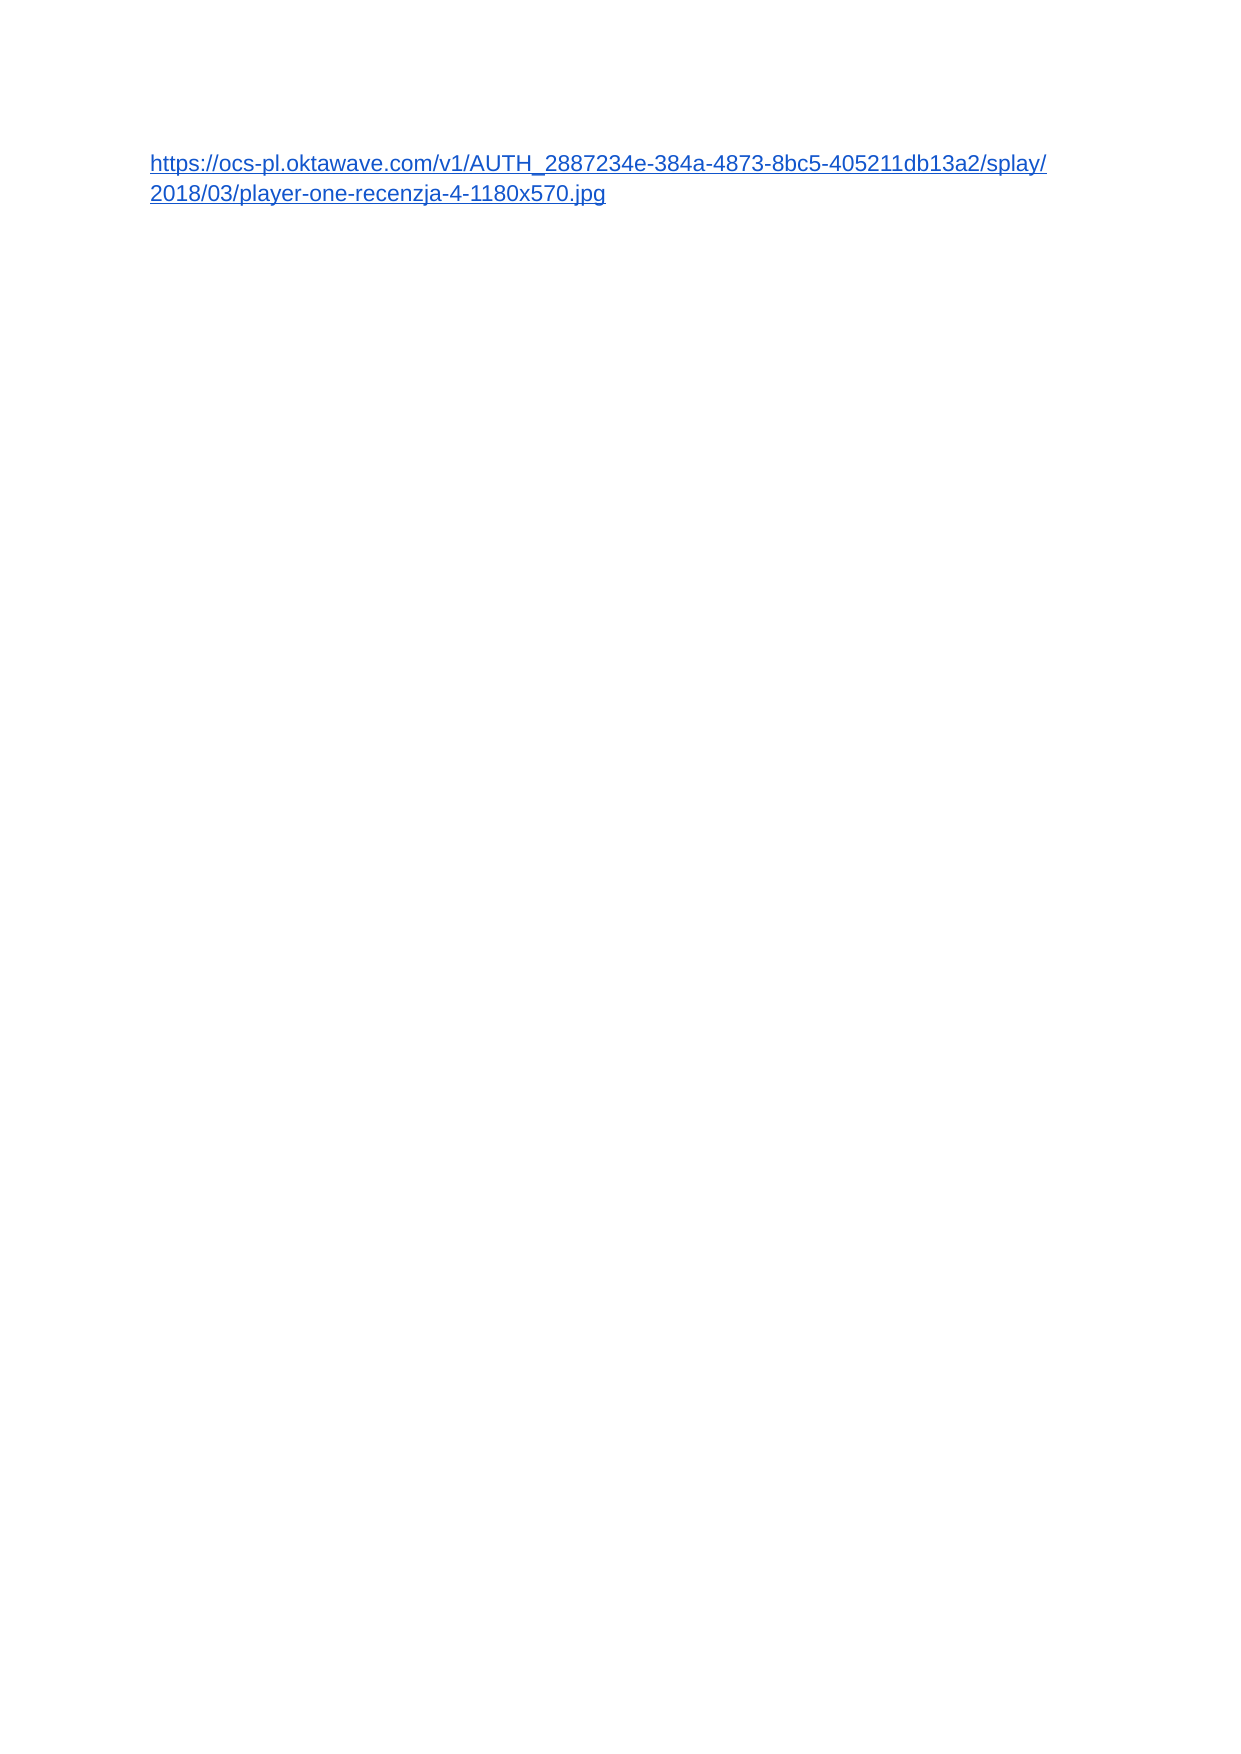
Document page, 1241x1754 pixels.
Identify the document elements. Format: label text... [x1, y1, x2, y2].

text https://ocs-pl.oktawave.com/v1/AUTH_2887234e-384a-4873-8bc5-405211db13a2/splay/2018/03/player-one-recenzja-4-1180x570.jpg [150, 150, 1090, 207]
